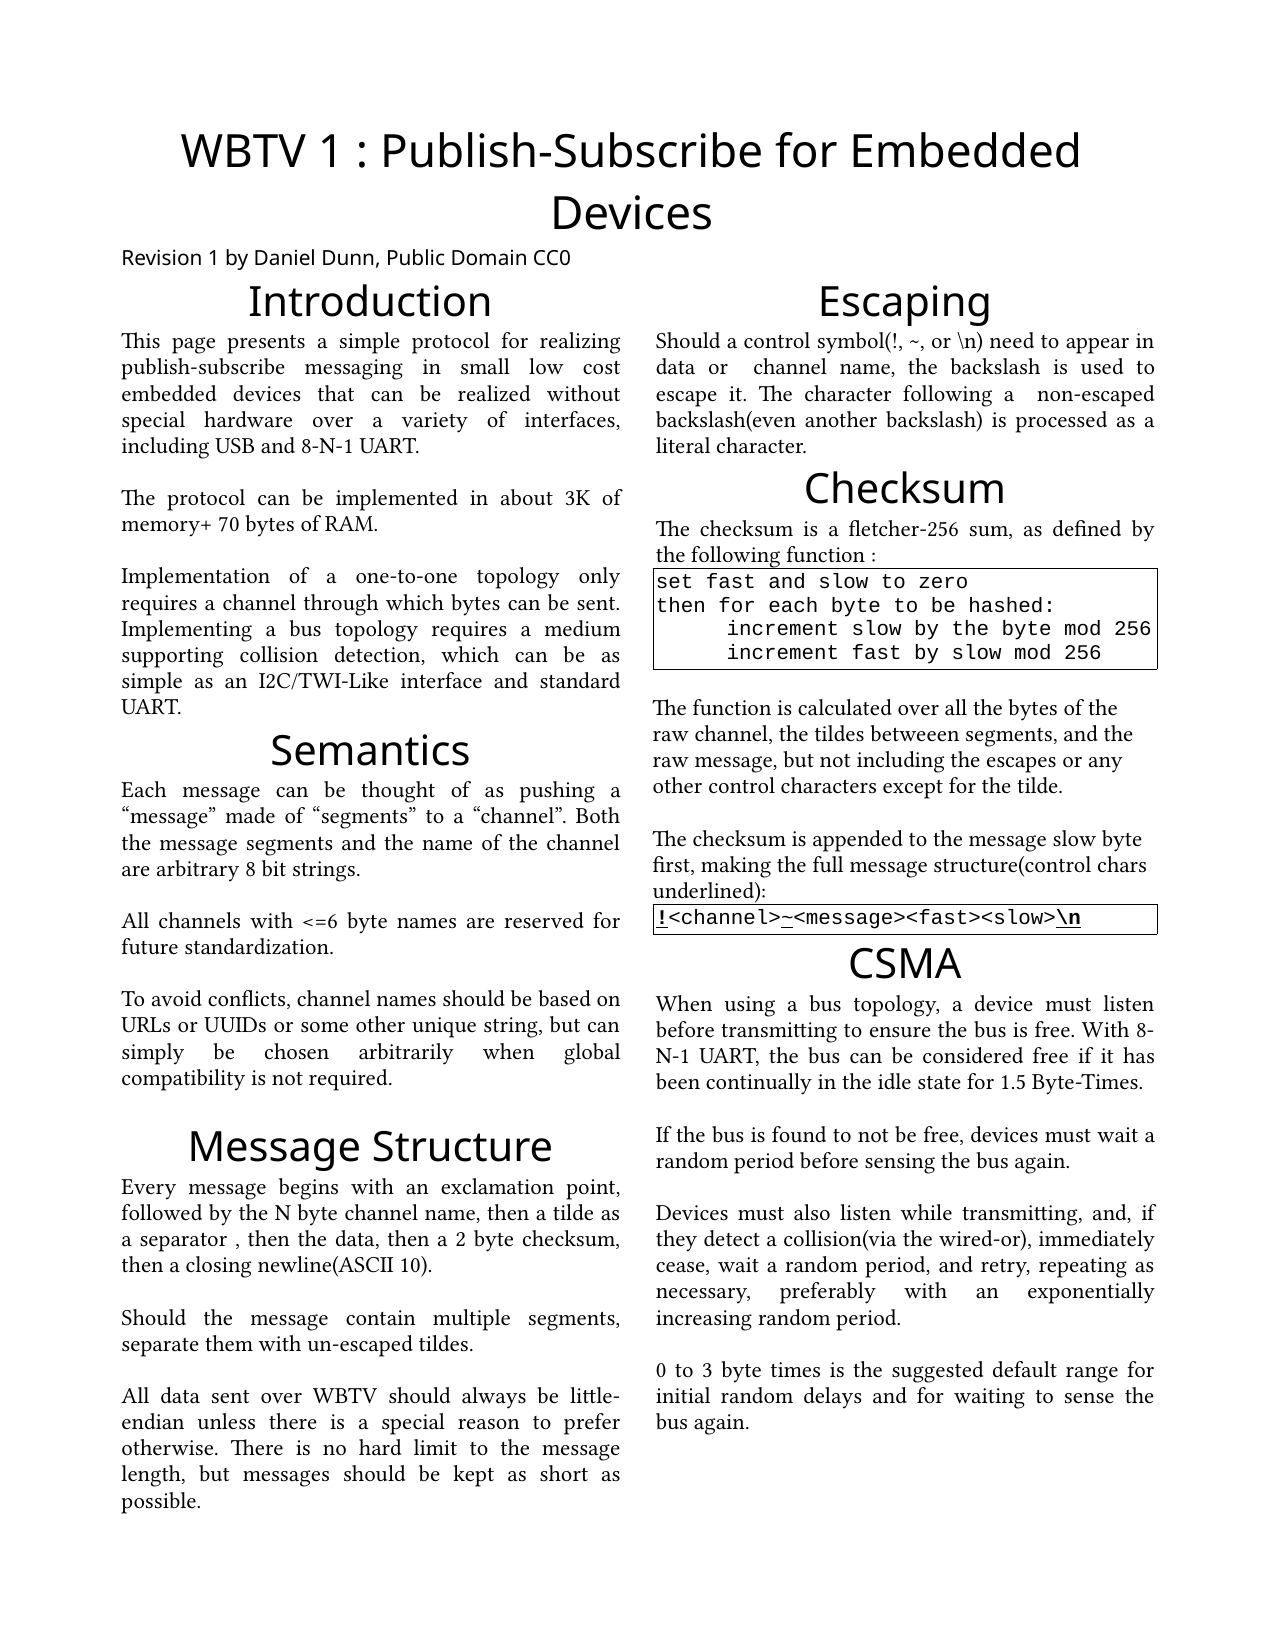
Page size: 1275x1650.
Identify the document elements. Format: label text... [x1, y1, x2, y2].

text Revision 1 by Daniel Dunn, Public Domain CC0 [121, 243, 1143, 271]
text The checksum is appended to the message slow byte first, making the full message structure(control chars underlined): [652, 826, 1157, 904]
text When using a bus topology, a device must listen before transmitting to ensure the bus is free. With 8-N-1 UART, the bus can be considered free if it has been continually in the idle state for 1.5 Byte-Times. [656, 991, 1155, 1095]
subtitle Checksum [652, 459, 1157, 516]
text !<channel>~<message><fast><slow>\n [654, 905, 1157, 934]
text To avoid conflicts, channel names should be based on URLs or UUIDs or some other unique string, but can simply be chosen arbitrarily when global compatibility is not required. [121, 986, 621, 1091]
subtitle Message Structure [118, 1117, 622, 1174]
subtitle CSMA [652, 934, 1157, 991]
text Each message can be thought of as pushing a “message” made of “segments” to a “channel”. Both the message segments and the name of the channel are arbitrary 8 bit strings. [121, 777, 621, 882]
text The function is calculated over all the bytes of the raw channel, the tildes betweeen segments, and the raw message, but not including the escapes or any other control characters except for the tilde. [652, 695, 1157, 799]
text increment fast by slow mod 256 [654, 639, 1157, 669]
subtitle Semantics [118, 720, 622, 777]
subtitle Escaping [652, 249, 1157, 328]
text The protocol can be implemented in about 3K of memory+ 70 bytes of RAM. [121, 485, 621, 537]
text This page presents a simple protocol for realizing publish-subscribe messaging in small low cost embedded devices that can be realized without special hardware over a variety of interfaces, including USB and 8-N-1 UART. [121, 328, 621, 459]
text Should a control symbol(!, ~, or \n) need to appear in data or channel name, the backslash is used to escape it. The character following a non-escaped backslash(even another backslash) is processed as a literal character. [656, 328, 1155, 459]
text The checksum is a fletcher-256 sum, as defined by the following function : [656, 516, 1155, 568]
text Should the message contain multiple segments, separate them with un-escaped tildes. [121, 1304, 621, 1357]
subtitle Introduction [118, 243, 622, 328]
text Every message begins with an exclamation point, followed by the N byte channel name, then a tilde as a separator , then the data, then a 2 byte checksum, then a closing newline(ASCII 10). [121, 1174, 621, 1278]
subtitle WBTV 1 : Publish-Subscribe for Embedded Devices [118, 118, 1145, 243]
text set fast and slow to zero [654, 569, 1157, 592]
text then for each byte to be hashed: [654, 592, 1157, 615]
text If the bus is found to not be free, devices must wait a random period before sensing the bus again. [656, 1121, 1155, 1174]
text All channels with <=6 byte names are reserved for future standardization. [121, 908, 621, 960]
text 0 to 3 byte times is the suggested default range for initial random delays and for waiting to sense the bus again. [656, 1357, 1155, 1435]
text Implementation of a one-to-one topology only requires a channel through which bytes can be sent. Implementing a bus topology requires a medium supporting collision detection, which can be as simple as an I2C/TWI-Like interface and standard UART. [121, 563, 621, 720]
text All data sent over WBTV should always be little-endian unless there is a special reason to prefer otherwise. There is no hard limit to the message length, but messages should be kept as short as possible. [121, 1383, 621, 1514]
text Devices must also listen while transmitting, and, if they detect a collision(via the wired-or), immediately cease, wait a random period, and retry, repeating as necessary, preferably with an exponentially increasing random period. [656, 1200, 1155, 1331]
text increment slow by the byte mod 256 [654, 615, 1157, 639]
